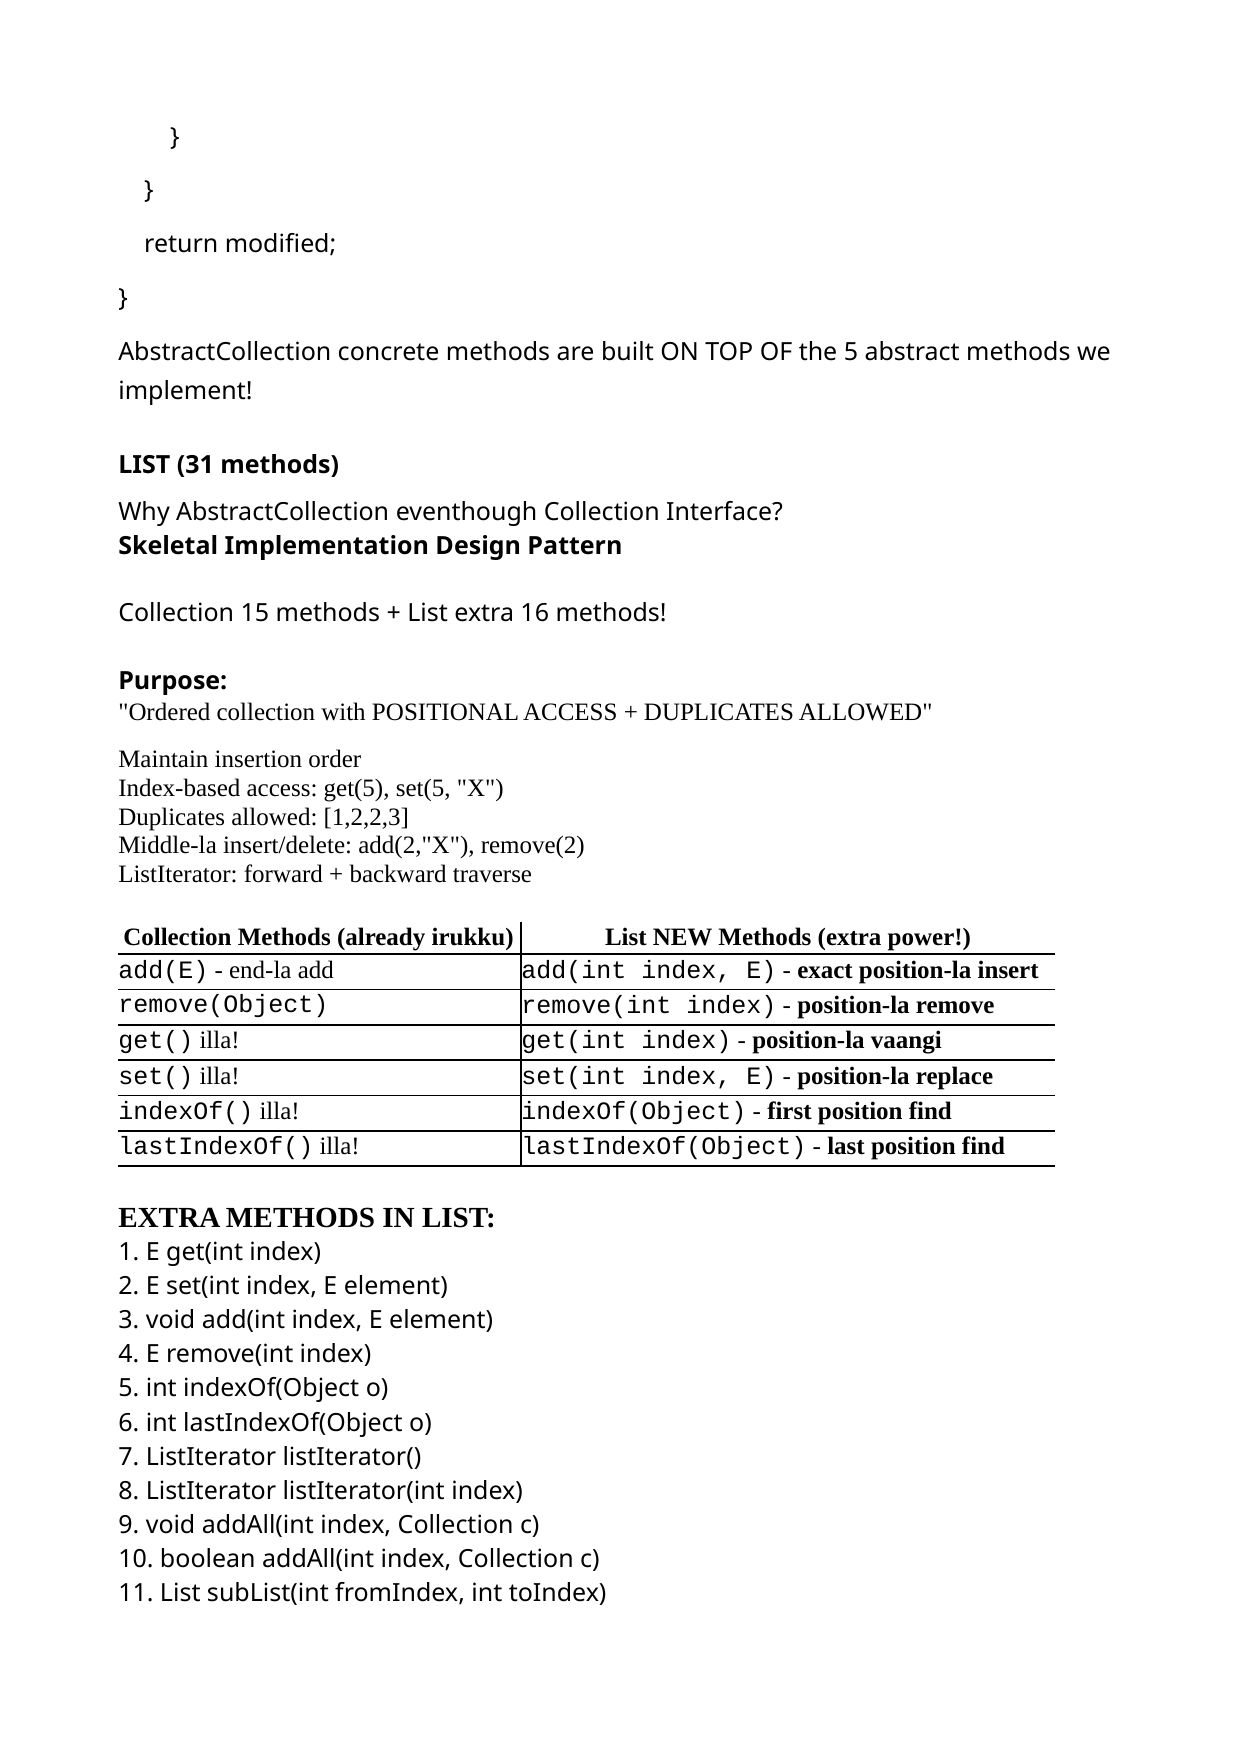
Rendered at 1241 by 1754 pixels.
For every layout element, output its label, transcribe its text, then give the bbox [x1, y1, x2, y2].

text 7. ListIterator listIterator() [118, 1438, 1122, 1472]
text Skeletal Implementation Design Pattern [118, 527, 1122, 562]
text 10. boolean addAll(int index, Collection c) [118, 1540, 1122, 1574]
table_cell remove(int index) - position-la remove [522, 990, 1054, 1024]
text Duplicates allowed: [1,2,2,3] [118, 802, 1122, 831]
table_cell get(int index) - position-la vaangi [522, 1026, 1054, 1059]
text Collection 15 methods + List extra 16 methods! [118, 595, 1122, 629]
table_header List NEW Methods (extra power!) [522, 922, 1054, 953]
text 8. ListIterator listIterator(int index) [118, 1472, 1122, 1506]
table_cell indexOf() illa! [118, 1096, 520, 1130]
text AbstractCollection concrete methods are built ON TOP OF the 5 abstract methods we implement! [118, 333, 1122, 406]
table_cell add(int index, E) - exact position-la insert [522, 955, 1054, 989]
table_cell lastIndexOf() illa! [118, 1132, 520, 1165]
text 1. E get(int index) [118, 1234, 1122, 1268]
table_cell set(int index, E) - position-la replace [522, 1061, 1054, 1094]
text } [118, 279, 1122, 313]
text 2. E set(int index, E element) [118, 1268, 1122, 1302]
text "Ordered collection with POSITIONAL ACCESS + DUPLICATES ALLOWED" [118, 697, 1122, 726]
text 4. E remove(int index) [118, 1336, 1122, 1370]
text EXTRA METHODS IN LIST: [118, 1200, 1122, 1234]
table_cell add(E) - end-la add [118, 955, 520, 989]
text Maintain insertion order [118, 744, 1122, 773]
table_header Collection Methods (already irukku) [118, 922, 520, 953]
subtitle LIST (31 methods) [118, 447, 1122, 481]
table_cell indexOf(Object) - first position find [522, 1096, 1054, 1130]
table_cell lastIndexOf(Object) - last position find [522, 1132, 1054, 1165]
text Index-based access: get(5), set(5, "X") [118, 773, 1122, 802]
text 6. int lastIndexOf(Object o) [118, 1404, 1122, 1438]
text return modified; [118, 226, 1122, 260]
text 11. List subList(int fromIndex, int toIndex) [118, 1574, 1122, 1608]
text 9. void addAll(int index, Collection c) [118, 1506, 1122, 1540]
table_cell set() illa! [118, 1061, 520, 1094]
text Why AbstractCollection eventhough Collection Interface? [118, 493, 1122, 527]
text 5. int indexOf(Object o) [118, 1370, 1122, 1404]
text 3. void add(int index, E element) [118, 1302, 1122, 1336]
text ListIterator: forward + backward traverse [118, 859, 1122, 888]
text Purpose: [118, 663, 1122, 697]
table_cell remove(Object) [118, 990, 520, 1024]
text } [118, 118, 1122, 152]
text Middle-la insert/delete: add(2,"X"), remove(2) [118, 831, 1122, 859]
text } [118, 172, 1122, 206]
table_cell get() illa! [118, 1026, 520, 1059]
